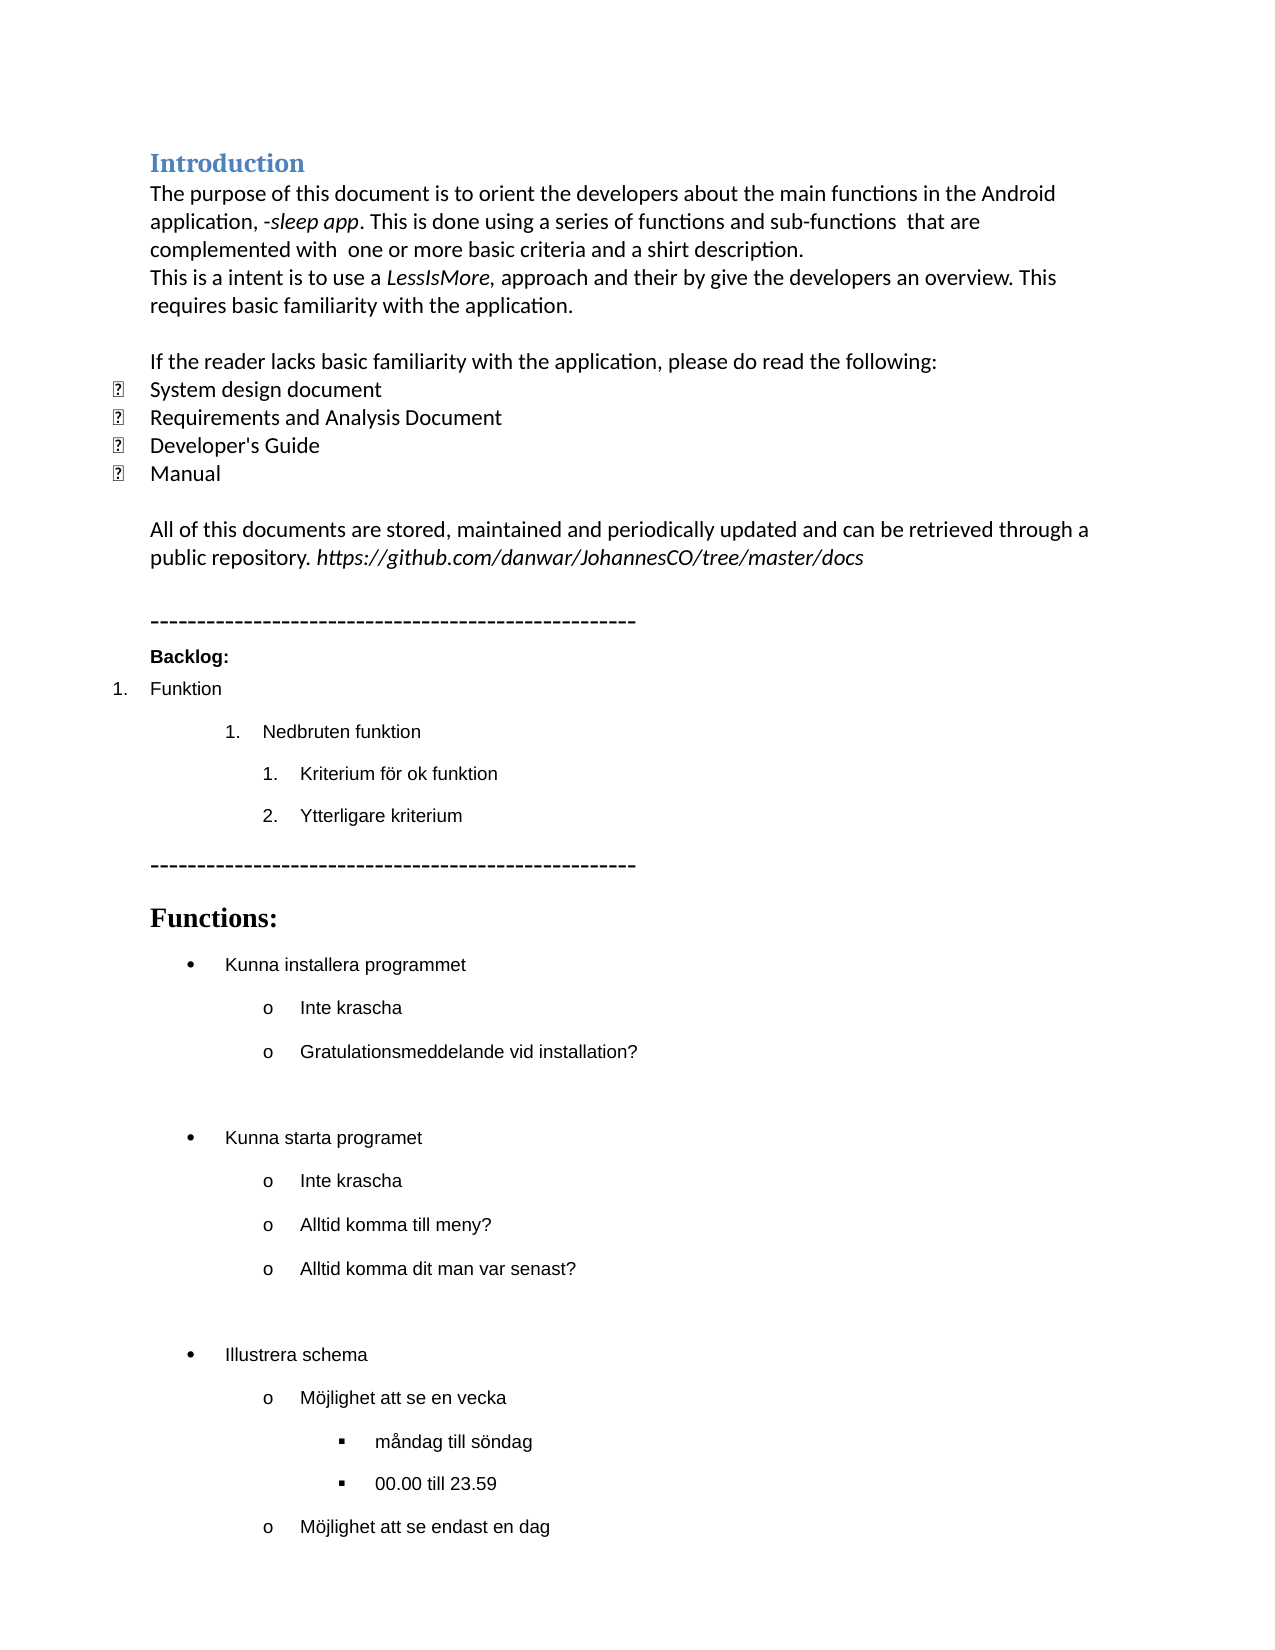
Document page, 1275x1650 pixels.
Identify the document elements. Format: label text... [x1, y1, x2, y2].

list System design document [112, 375, 1125, 403]
text ---------------------------------------------------- [150, 848, 1125, 880]
list Developer's Guide [112, 431, 1125, 459]
text Functions: [150, 901, 1125, 933]
list Gratulationsmeddelande vid installation? [262, 1041, 1125, 1064]
list Inte krascha [262, 1169, 1125, 1193]
list Kriterium för ok funktion [262, 763, 1125, 784]
text If the reader lacks basic familiarity with the application, please do read the following: [150, 347, 1125, 375]
list Inte krascha [262, 997, 1125, 1020]
list Illustrera schema [187, 1344, 1125, 1366]
list Manual [112, 459, 1125, 487]
text ---------------------------------------------------- [150, 603, 1125, 636]
text All of this documents are stored, maintained and periodically updated and can be retrieved through a public repository. https://github.com/danwar/JohannesCO/tree/master/docs [150, 515, 1125, 571]
list måndag till söndag [337, 1431, 1125, 1452]
list Kunna installera programmet [187, 954, 1125, 976]
list Funktion [112, 678, 1125, 699]
list Requirements and Analysis Document [112, 403, 1125, 431]
list 00.00 till 23.59 [337, 1473, 1125, 1495]
text This is a intent is to use a LessIsMore, approach and their by give the developers an overview. This requires basic familiarity with the application. [150, 263, 1125, 319]
list Alltid komma till meny? [262, 1214, 1125, 1237]
list Ytterligare kriterium [262, 805, 1125, 827]
list Nedbruten funktion [225, 720, 1125, 742]
text Backlog: [150, 646, 1125, 668]
text The purpose of this document is to orient the developers about the main functions in the Android application, -sleep app. This is done using a series of functions and sub-functions that are complemented with one or more basic criteria and a shirt description. [150, 179, 1125, 263]
list Möjlighet att se endast en dag [262, 1516, 1125, 1539]
list Kunna starta programet [187, 1127, 1125, 1149]
text Introduction [150, 148, 1125, 179]
list Möjlighet att se en vecka [262, 1387, 1125, 1410]
list Alltid komma dit man var senast? [262, 1258, 1125, 1281]
